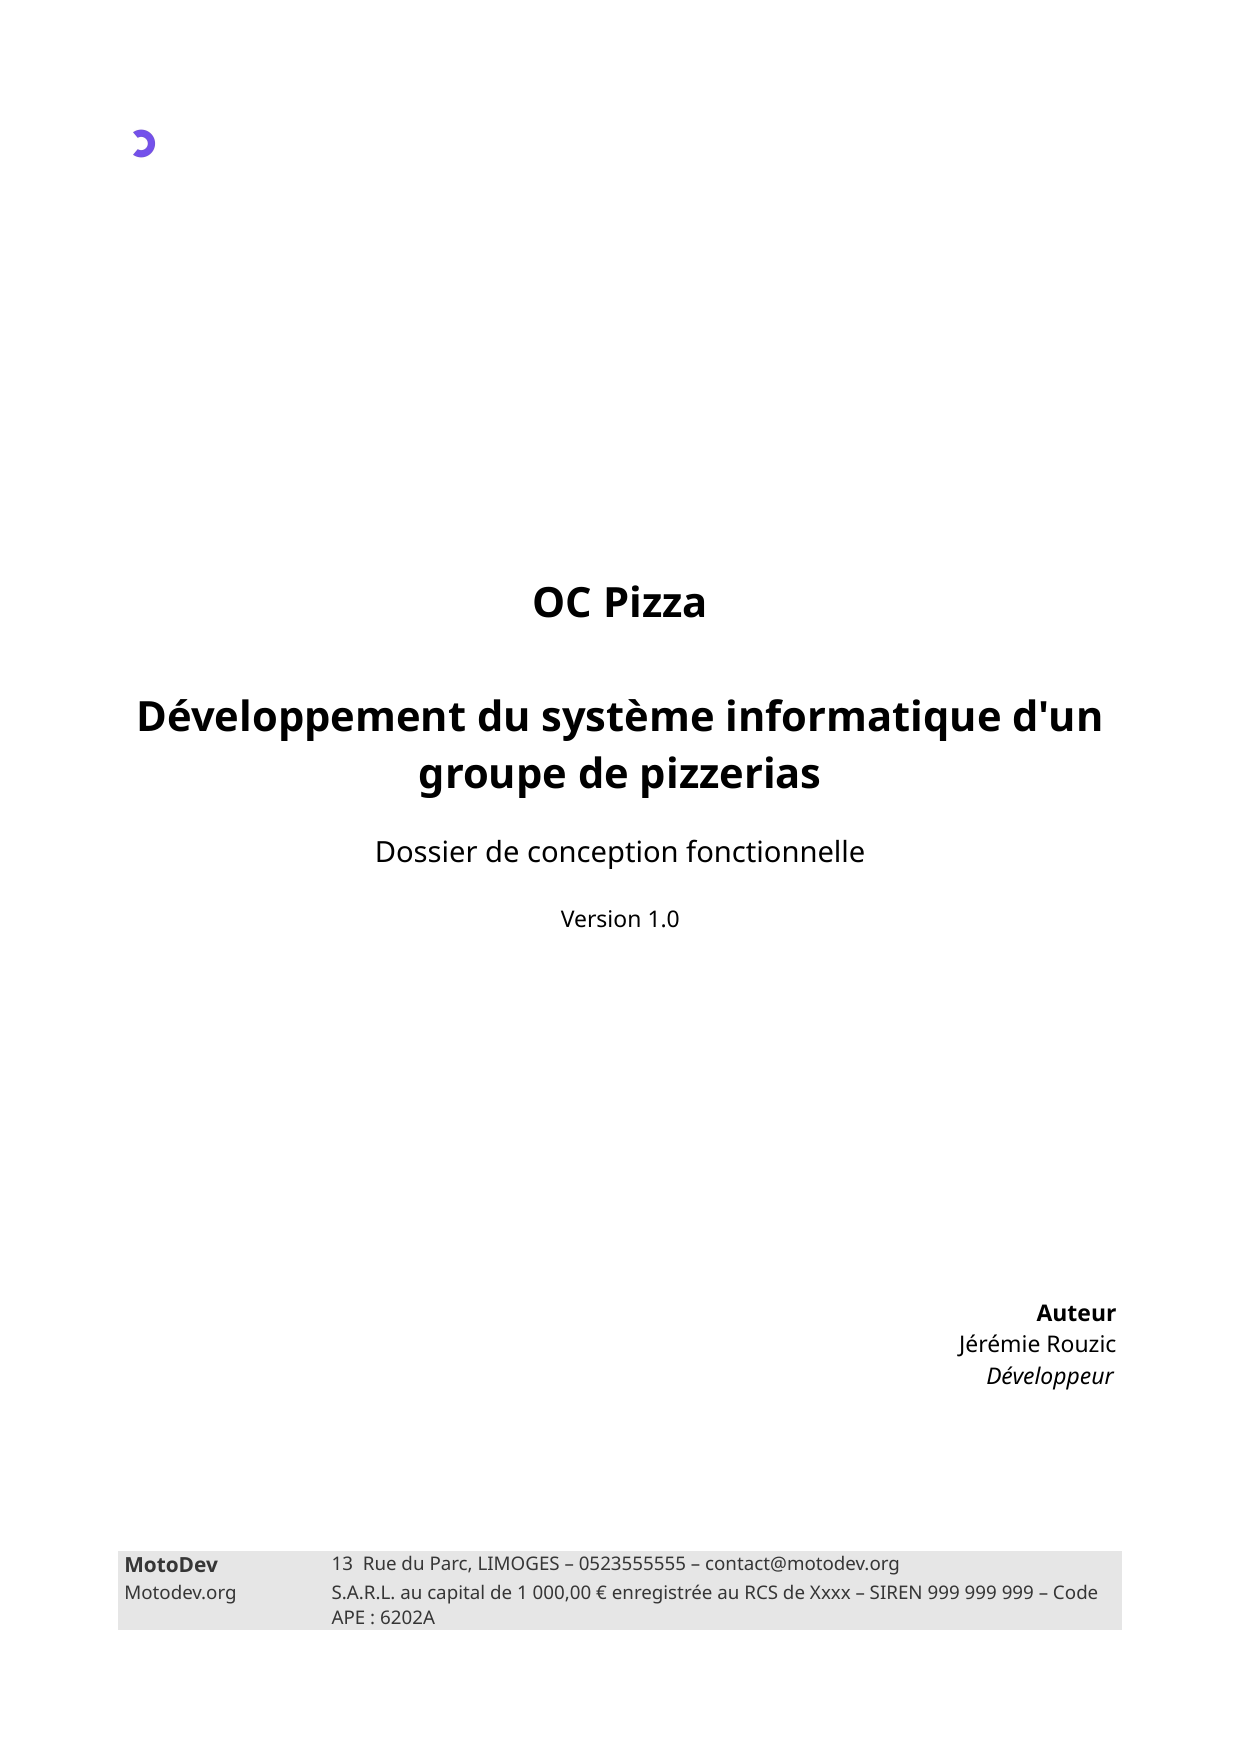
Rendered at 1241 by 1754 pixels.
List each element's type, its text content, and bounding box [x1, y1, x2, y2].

table_header OC Pizza Développement du système informatique d'un groupe de pizzerias Dossier de conception fonctionnelle Version 1.0 [118, 234, 1122, 1273]
table_cell Auteur Jérémie Rouzic Développeur [118, 1273, 1122, 1415]
picture [125, 125, 162, 162]
